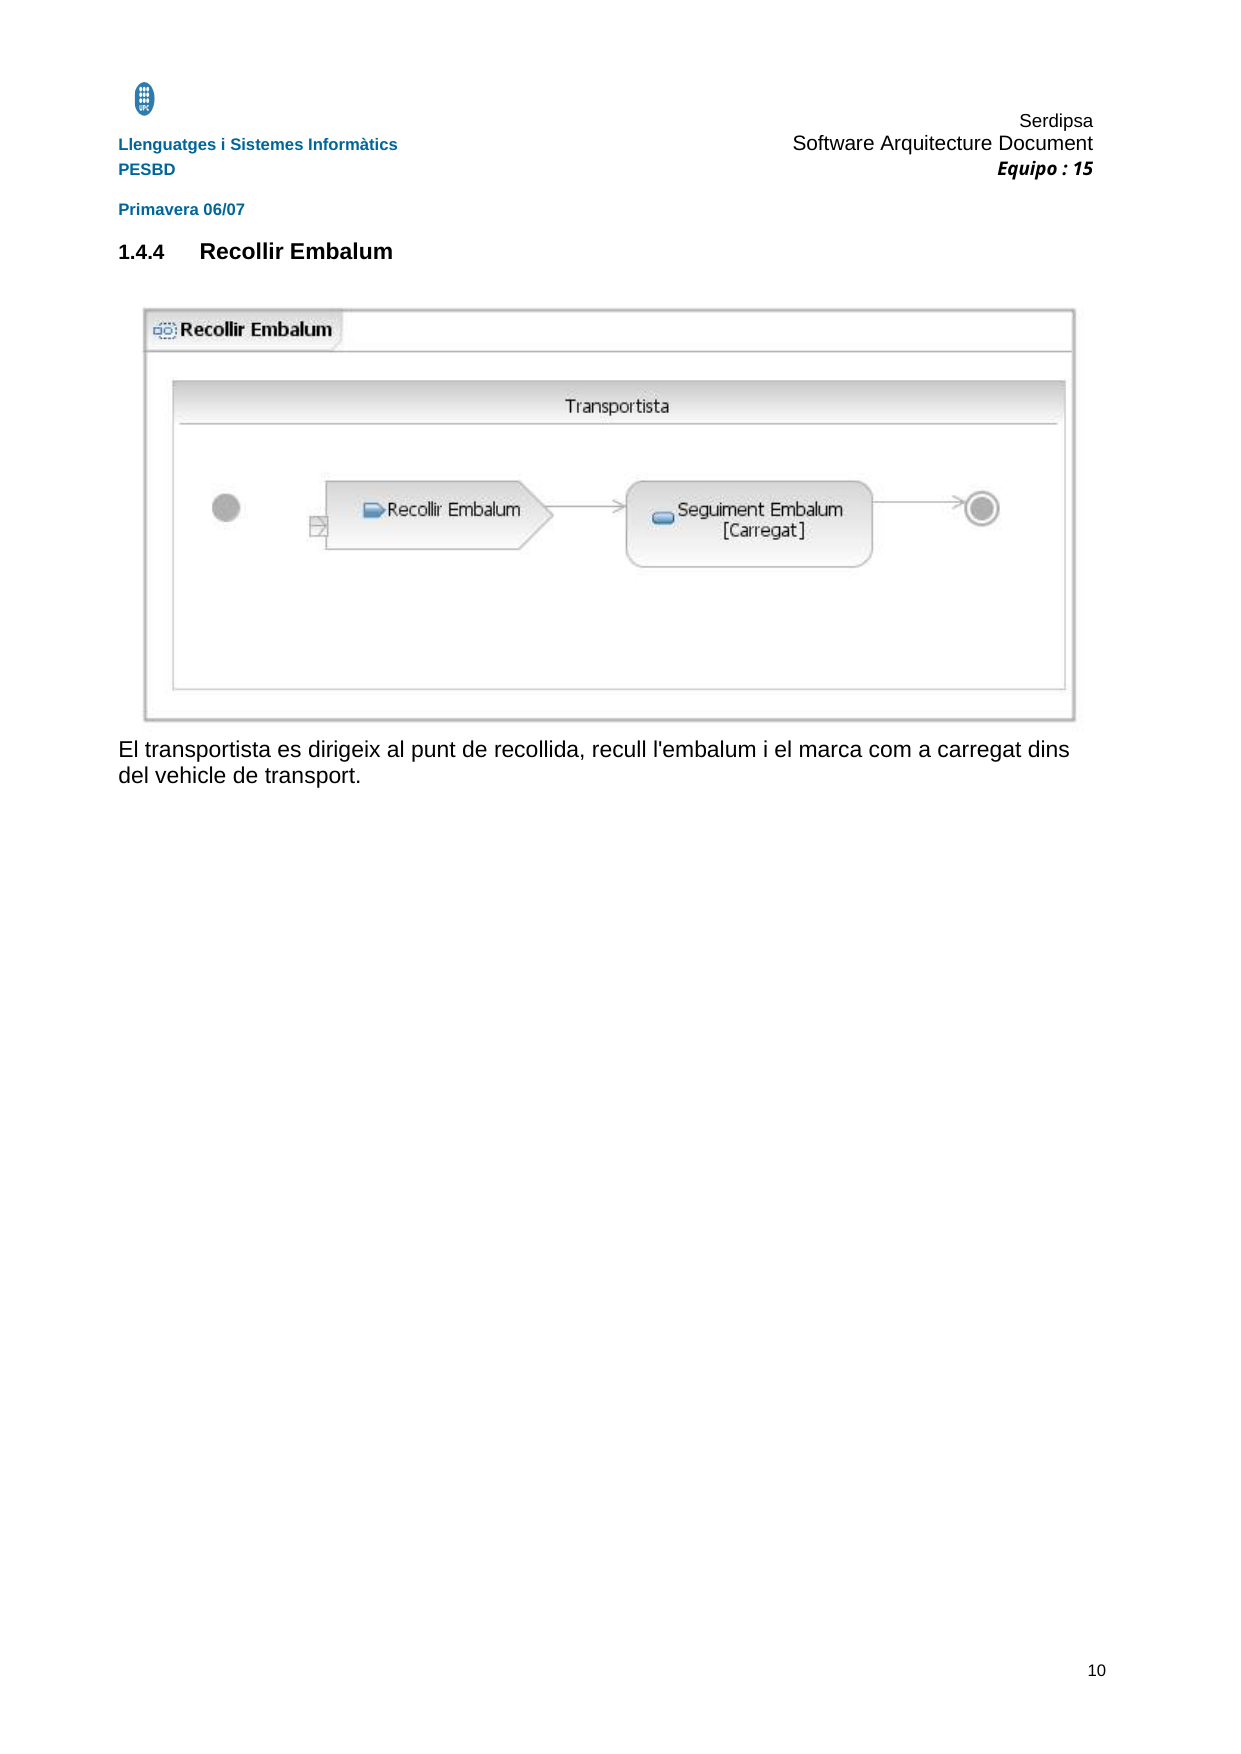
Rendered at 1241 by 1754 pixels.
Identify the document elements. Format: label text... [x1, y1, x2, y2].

picture [130, 296, 1094, 736]
text El transportista es dirigeix al punt de recollida, recull l'embalum i el marca com a carregat dins del vehicle de transport. [118, 271, 1106, 788]
subtitle Recollir Embalum [118, 238, 1106, 264]
